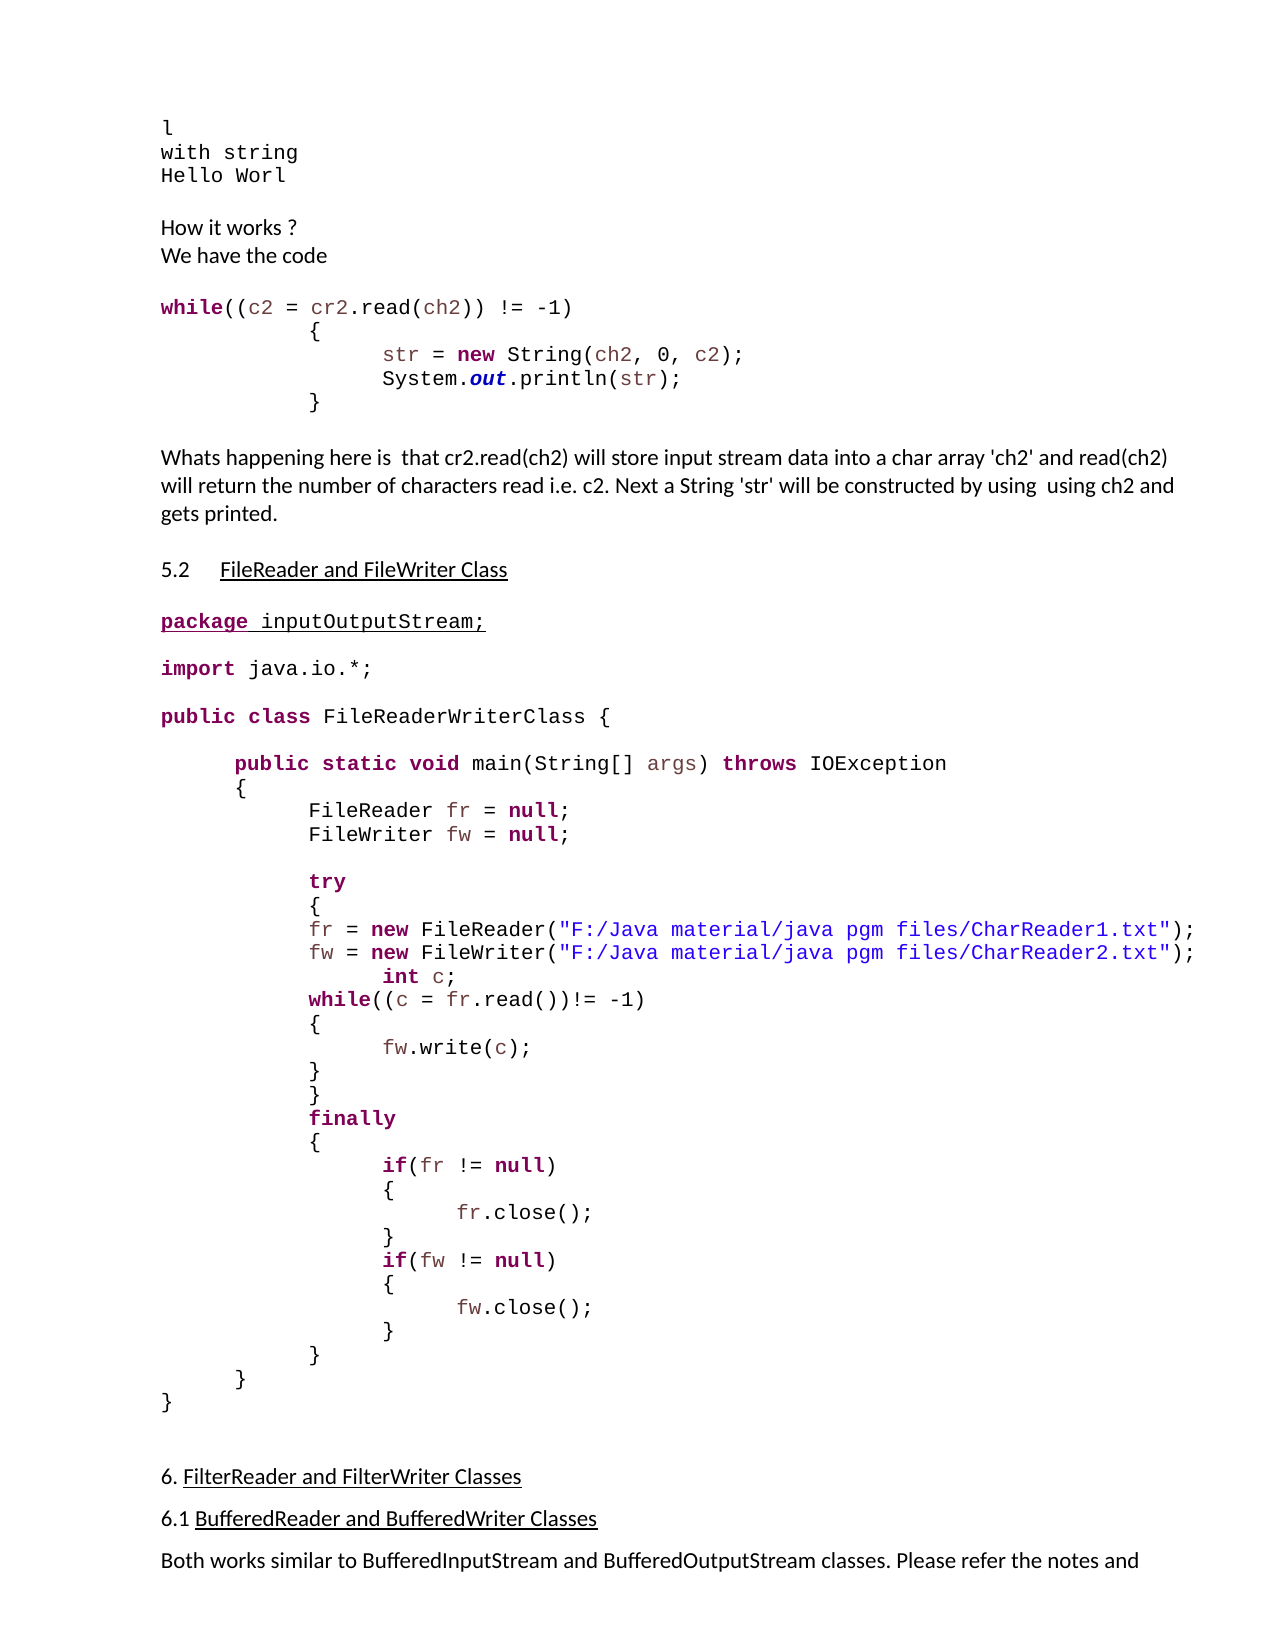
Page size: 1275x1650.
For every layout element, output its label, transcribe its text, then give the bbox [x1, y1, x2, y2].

text with string [161, 142, 1197, 165]
text } [161, 1391, 1197, 1415]
text FileWriter fw = null; [161, 824, 1197, 848]
text } [161, 1060, 1197, 1084]
text fw.write(c); [161, 1037, 1197, 1060]
text fw = new FileWriter("F:/Java material/java pgm files/CharReader2.txt"); [161, 942, 1197, 966]
text { [161, 777, 1197, 800]
text { [161, 320, 1197, 344]
text { [161, 1131, 1197, 1155]
list 6. FilterReader and FilterWriter Classes [161, 1462, 1197, 1490]
text fw.close(); [161, 1297, 1197, 1321]
text { [161, 1013, 1197, 1037]
list FileReader and FileWriter Class [161, 555, 1197, 583]
text { [161, 895, 1197, 918]
text { [161, 1179, 1197, 1202]
text We have the code [161, 241, 1197, 269]
text fr.close(); [161, 1202, 1197, 1226]
text } [161, 391, 1197, 415]
text l [161, 118, 1197, 142]
text if(fr != null) [161, 1155, 1197, 1179]
text } [161, 1321, 1197, 1344]
text FileReader fr = null; [161, 800, 1197, 824]
text int c; [161, 966, 1197, 989]
list 6.1 BufferedReader and BufferedWriter Classes [161, 1504, 1197, 1532]
text System.out.println(str); [161, 368, 1197, 391]
text fr = new FileReader("F:/Java material/java pgm files/CharReader1.txt"); [161, 918, 1197, 942]
text { [161, 1273, 1197, 1297]
text while((c2 = cr2.read(ch2)) != -1) [161, 297, 1197, 320]
list Both works similar to BufferedInputStream and BufferedOutputStream classes. Please refer the notes and [161, 1546, 1197, 1574]
text while((c = fr.read())!= -1) [161, 989, 1197, 1013]
text public class FileReaderWriterClass { [161, 706, 1197, 729]
text try [161, 871, 1197, 895]
text } [161, 1084, 1197, 1108]
text import java.io.*; [161, 658, 1197, 682]
text Whats happening here is that cr2.read(ch2) will store input stream data into a char array 'ch2' and read(ch2) will return the number of characters read i.e. c2. Next a String 'str' will be constructed by using using ch2 and gets printed. [161, 443, 1197, 527]
text finally [161, 1108, 1197, 1131]
text } [161, 1226, 1197, 1249]
text package inputOutputStream; [161, 611, 1197, 635]
text } [161, 1344, 1197, 1368]
text if(fw != null) [161, 1249, 1197, 1273]
text Hello Worl [161, 165, 1197, 189]
text } [161, 1368, 1197, 1391]
text How it works ? [161, 213, 1197, 241]
text public static void main(String[] args) throws IOException [161, 753, 1197, 777]
text str = new String(ch2, 0, c2); [161, 344, 1197, 368]
